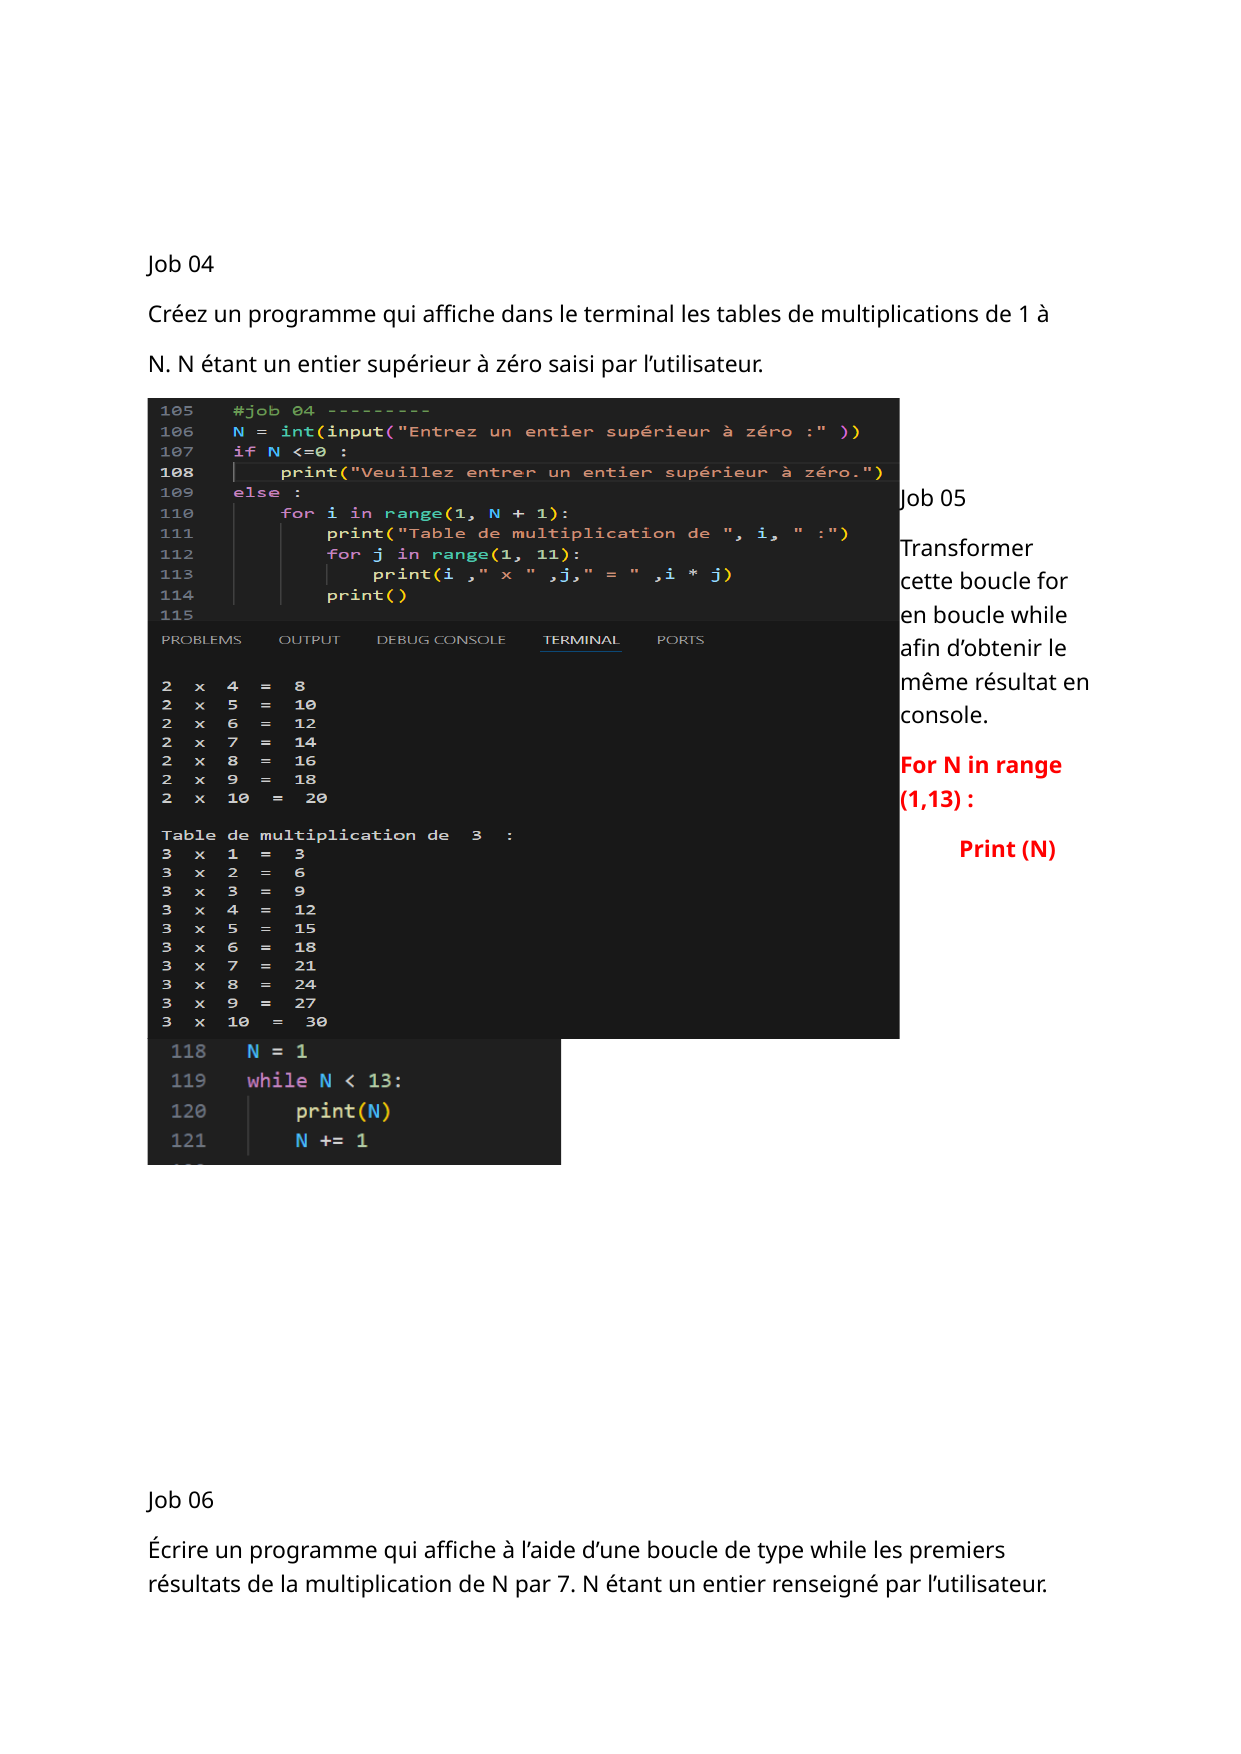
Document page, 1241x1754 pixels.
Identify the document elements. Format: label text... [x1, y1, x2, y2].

text Écrire un programme qui affiche à l’aide d’une boucle de type while les premiers résultats de la multiplication de N par 7. N étant un entier renseigné par l’utilisateur. [148, 1534, 1093, 1599]
text Job 05 [900, 482, 1093, 513]
text N. N étant un entier supérieur à zéro saisi par l’utilisateur. [148, 348, 1093, 379]
text Job 04 [148, 248, 1093, 279]
text Transformer cette boucle for en boucle while afin d’obtenir le même résultat en console. [900, 532, 1093, 730]
text Créez un programme qui affiche dans le terminal les tables de multiplications de 1 à [148, 298, 1093, 329]
text Print (N) [900, 833, 1093, 864]
text For N in range (1,13) : [900, 749, 1093, 814]
text Job 06 [148, 1484, 1093, 1516]
